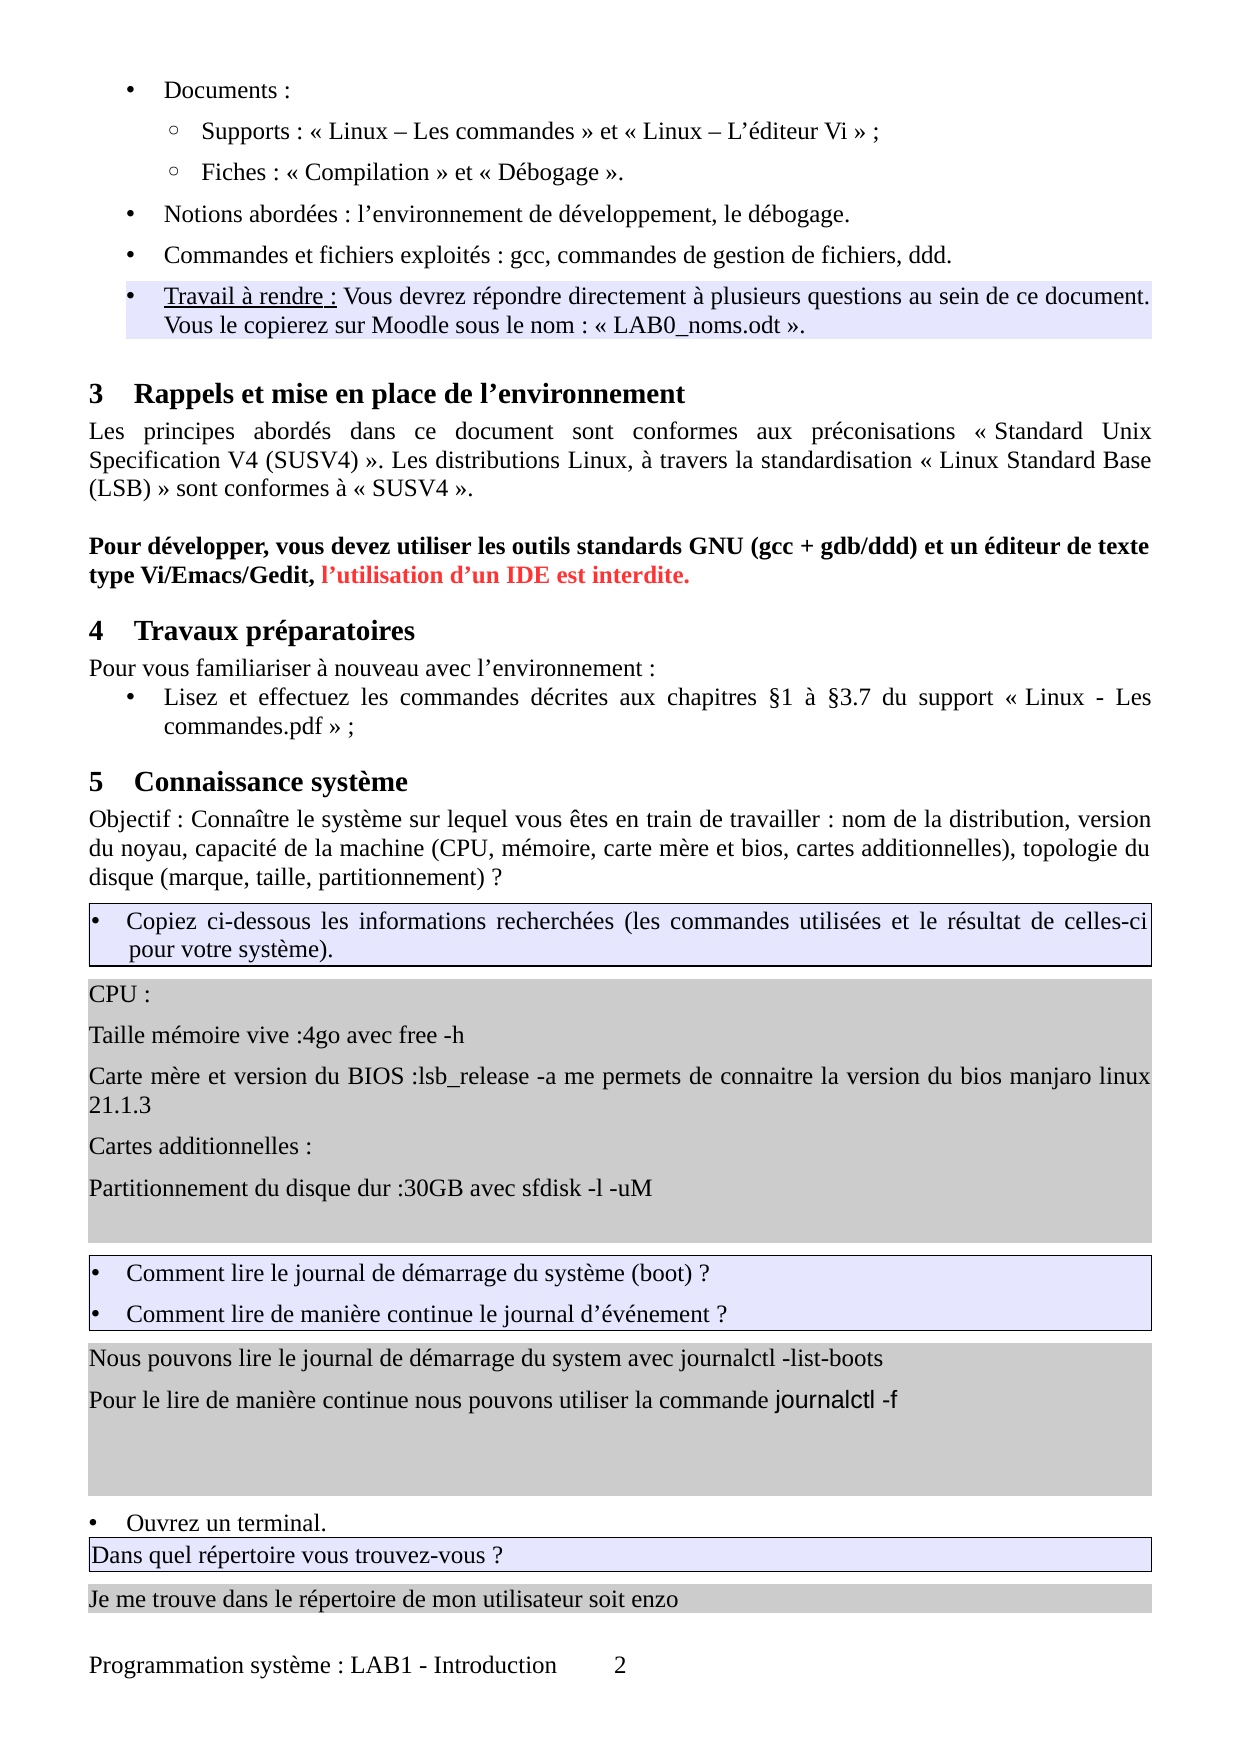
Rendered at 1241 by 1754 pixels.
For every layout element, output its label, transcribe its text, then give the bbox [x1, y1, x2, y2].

list Comment lire de manière continue le journal d’événement ? [90, 1296, 1151, 1330]
text Pour développer, vous devez utiliser les outils standards GNU (gcc + gdb/ddd) et un éditeur de texte type Vi/Emacs/Gedit, l’utilisation d’un IDE est interdite. [88, 531, 1152, 588]
subtitle Travaux préparatoires [88, 613, 1152, 647]
list Travail à rendre : Vous devrez répondre directement à plusieurs questions au sein de ce document. Vous le copierez sur Moodle sous le nom : « LAB0_noms.odt ». [126, 281, 1152, 339]
list Commandes et fichiers exploités : gcc, commandes de gestion de fichiers, ddd. [126, 240, 1152, 269]
list Lisez et effectuez les commandes décrites aux chapitres §1 à §3.7 du support « Linux - Les commandes.pdf » ; [126, 682, 1152, 739]
text Pour vous familiariser à nouveau avec l’environnement : [88, 653, 1152, 682]
text Dans quel répertoire vous trouvez-vous ? [90, 1538, 1151, 1571]
list Comment lire le journal de démarrage du système (boot) ? [90, 1256, 1151, 1286]
list Notions abordées : l’environnement de développement, le débogage. [126, 199, 1152, 227]
list Copiez ci-dessous les informations recherchées (les commandes utilisées et le résultat de celles-ci pour votre système). [90, 904, 1151, 965]
text Cartes additionnelles : [88, 1131, 1152, 1160]
text Nous pouvons lire le journal de démarrage du system avec journalctl -list-boots [88, 1343, 1152, 1372]
text Carte mère et version du BIOS :lsb_release -a me permets de connaitre la version du bios manjaro linux 21.1.3 [88, 1061, 1152, 1119]
subtitle Rappels et mise en place de l’environnement [88, 376, 1152, 410]
subtitle Connaissance système [88, 764, 1152, 798]
text Taille mémoire vive :4go avec free -h [88, 1020, 1152, 1049]
text Les principes abordés dans ce document sont conformes aux préconisations « Standard Unix Specification V4 (SUSV4) ». Les distributions Linux, à travers la standardisation « Linux Standard Base (LSB) » sont conformes à « SUSV4 ». [88, 416, 1152, 502]
list Documents : [126, 75, 1152, 104]
list Supports : « Linux – Les commandes » et « Linux – L’éditeur Vi » ; [163, 116, 1152, 145]
text CPU : [88, 979, 1152, 1008]
text Objectif : Connaître le système sur lequel vous êtes en train de travailler : nom de la distribution, version du noyau, capacité de la machine (CPU, mémoire, carte mère et bios, cartes additionnelles), topologie du disque (marque, taille, partitionnement) ? [88, 804, 1152, 891]
text Pour le lire de manière continue nous pouvons utiliser la commande journalctl -f [88, 1384, 1152, 1413]
list Ouvrez un terminal. [88, 1508, 1152, 1537]
text Je me trouve dans le répertoire de mon utilisateur soit enzo [88, 1584, 1152, 1613]
list Fiches : « Compilation » et « Débogage ». [163, 157, 1152, 186]
text Partitionnement du disque dur :30GB avec sfdisk -l -uM [88, 1173, 1152, 1201]
